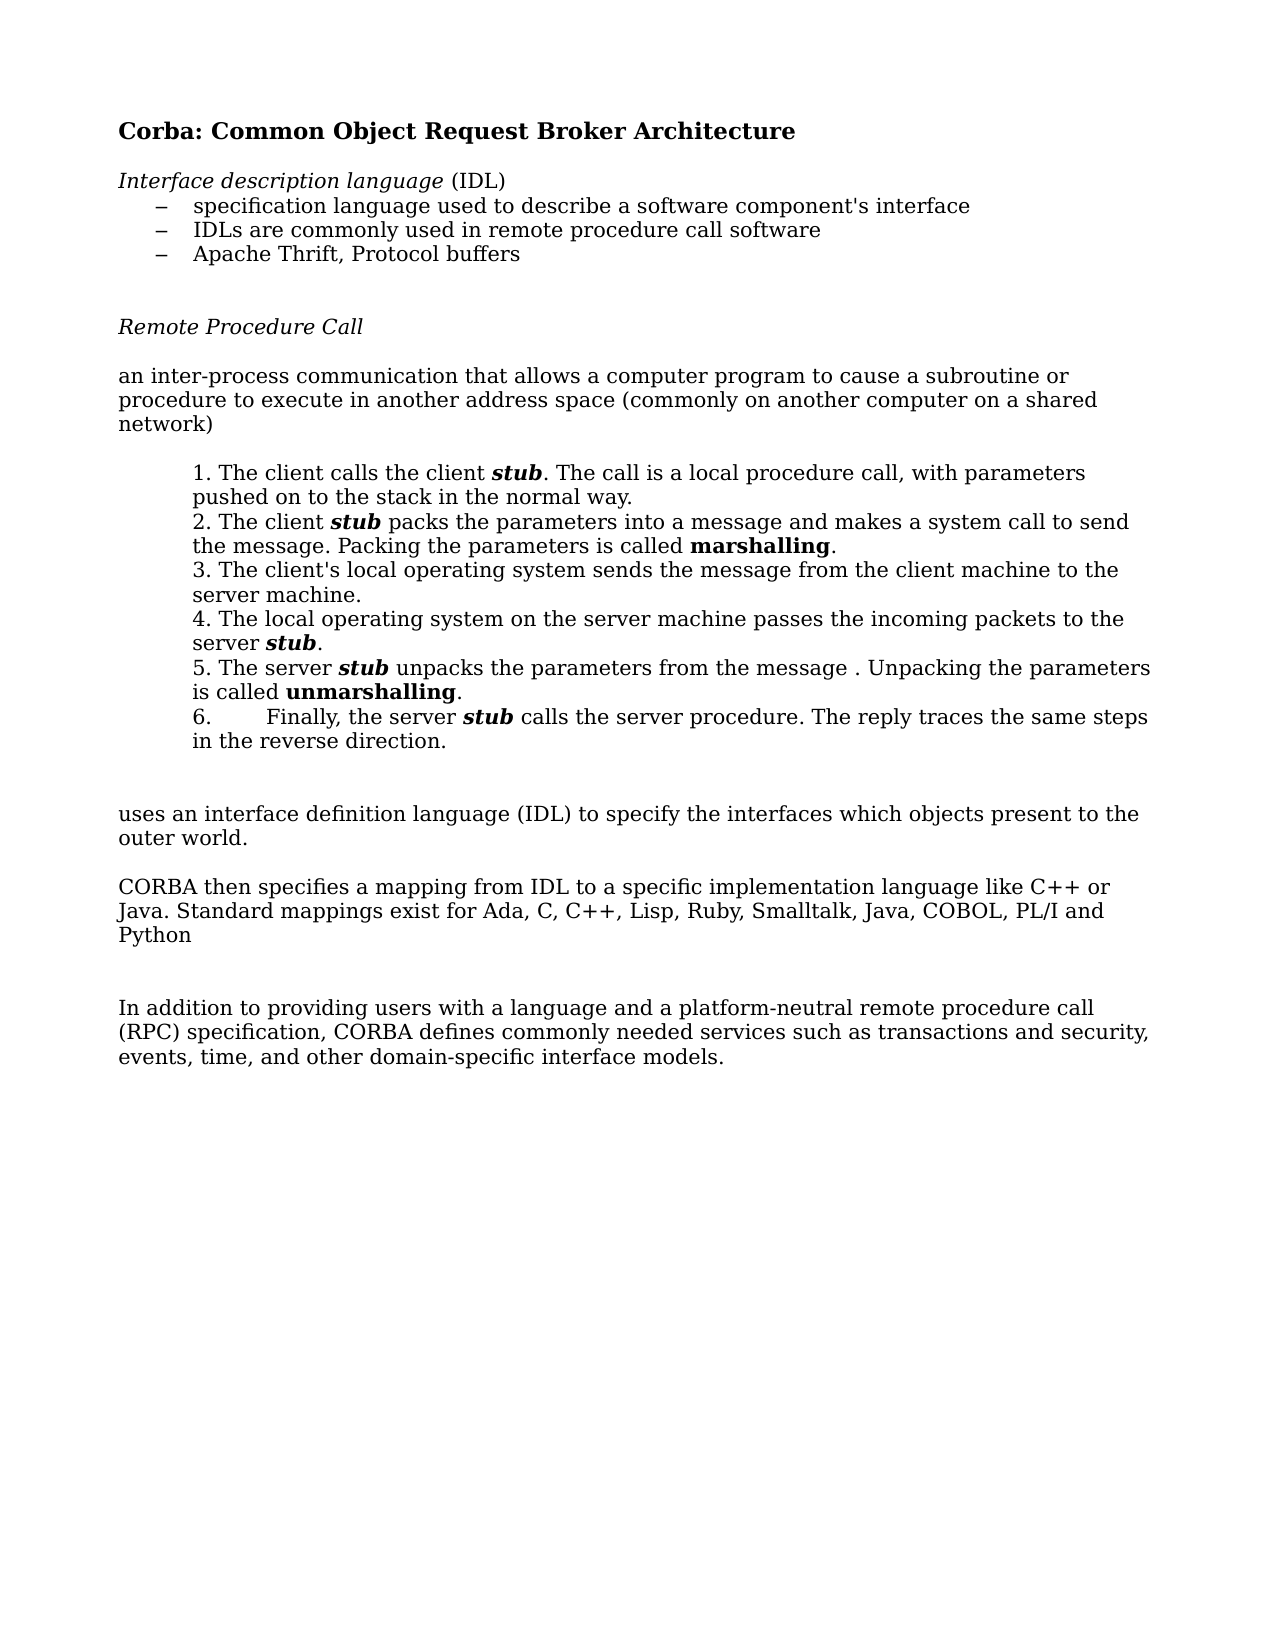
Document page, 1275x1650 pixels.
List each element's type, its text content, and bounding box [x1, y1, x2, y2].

text an inter-process communication that allows a computer program to cause a subroutine or procedure to execute in another address space (commonly on another computer on a shared network) [118, 364, 1157, 436]
text In addition to providing users with a language and a platform-neutral remote procedure call (RPC) specification, CORBA defines commonly needed services such as transactions and security, events, time, and other domain-specific interface models. [118, 996, 1157, 1069]
list Apache Thrift, Protocol buffers [156, 242, 1157, 267]
list IDLs are commonly used in remote procedure call software [156, 218, 1157, 242]
text Corba: Common Object Request Broker Architecture [118, 118, 1157, 145]
text 2. The client stub packs the parameters into a message and makes a system call to send the message. Packing the parameters is called marshalling. [192, 509, 1157, 558]
text 5. The server stub unpacks the parameters from the message . Unpacking the parameters is called unmarshalling. [192, 656, 1157, 705]
list Finally, the server stub calls the server procedure. The reply traces the same steps in the reverse direction. [192, 705, 1157, 753]
text 3. The client's local operating system sends the message from the client machine to the server machine. [192, 558, 1157, 607]
text Remote Procedure Call [118, 315, 1157, 339]
text uses an interface definition language (IDL) to specify the interfaces which objects present to the outer world. [118, 802, 1157, 851]
text 1. The client calls the client stub. The call is a local procedure call, with parameters pushed on to the stack in the normal way. [192, 461, 1157, 509]
text CORBA then specifies a mapping from IDL to a specific implementation language like C++ or Java. Standard mappings exist for Ada, C, C++, Lisp, Ruby, Smalltalk, Java, COBOL, PL/I and Python [118, 875, 1157, 948]
text Interface description language (IDL) [118, 169, 1157, 194]
list specification language used to describe a software component's interface [156, 194, 1157, 218]
text 4. The local operating system on the server machine passes the incoming packets to the server stub. [192, 607, 1157, 656]
